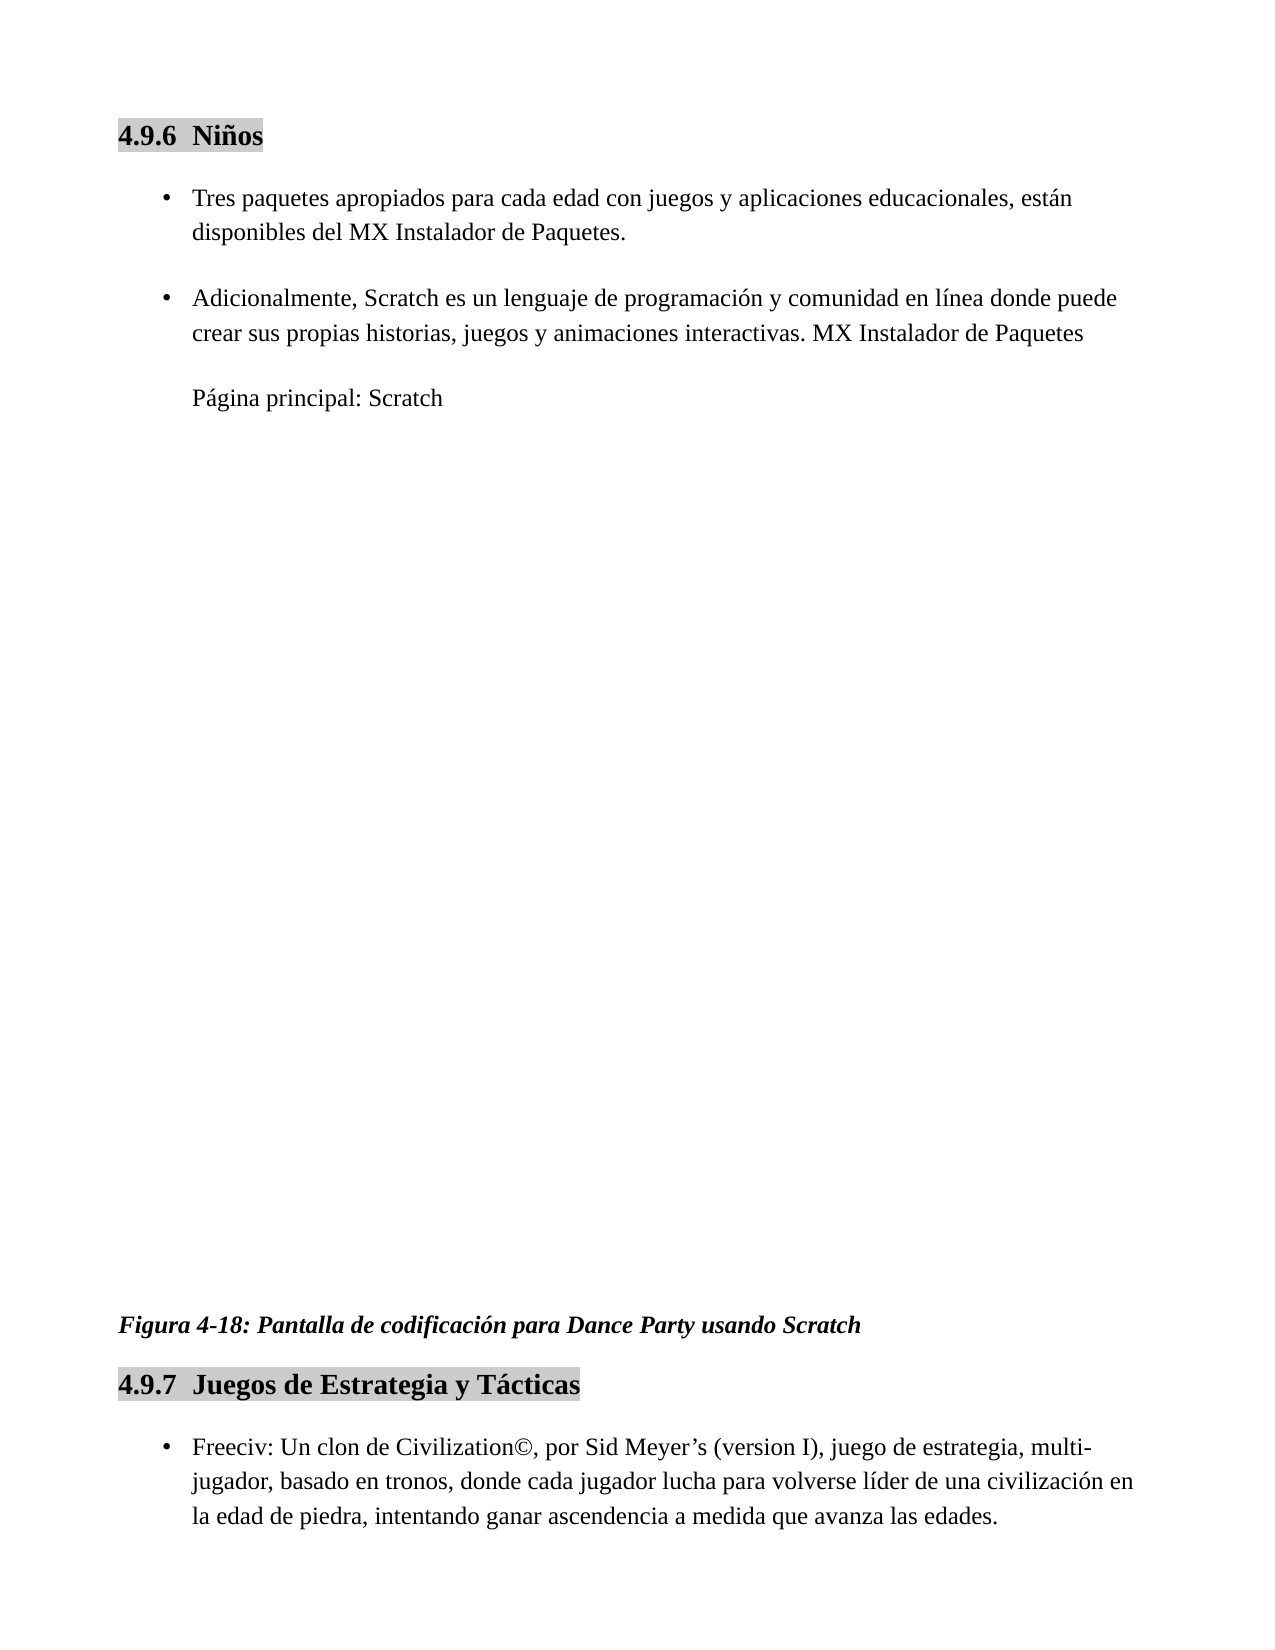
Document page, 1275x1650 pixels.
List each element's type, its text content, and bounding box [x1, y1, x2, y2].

text Figura 4-18: Pantalla de codificación para Dance Party usando Scratch [118, 1310, 1157, 1339]
list Tres paquetes apropiados para cada edad con juegos y aplicaciones educacionales, están disponibles del MX Instalador de Paquetes. [162, 183, 1157, 246]
subtitle 4.9.7 Juegos de Estrategia y Tácticas [580, 1367, 1157, 1401]
list Adicionalmente, Scratch es un lenguaje de programación y comunidad en línea donde puede crear sus propias historias, juegos y animaciones interactivas. MX Instalador de Paquetes [162, 283, 1157, 346]
list Página principal: Scratch [162, 383, 1157, 412]
list Freeciv: Un clon de Civilization©, por Sid Meyer’s (version I), juego de estrategia, multi-jugador, basado en tronos, donde cada jugador lucha para volverse líder de una civilización en la edad de piedra, intentando ganar ascendencia a medida que avanza las edades. [162, 1432, 1157, 1529]
subtitle 4.9.6 Niños [263, 118, 1157, 152]
